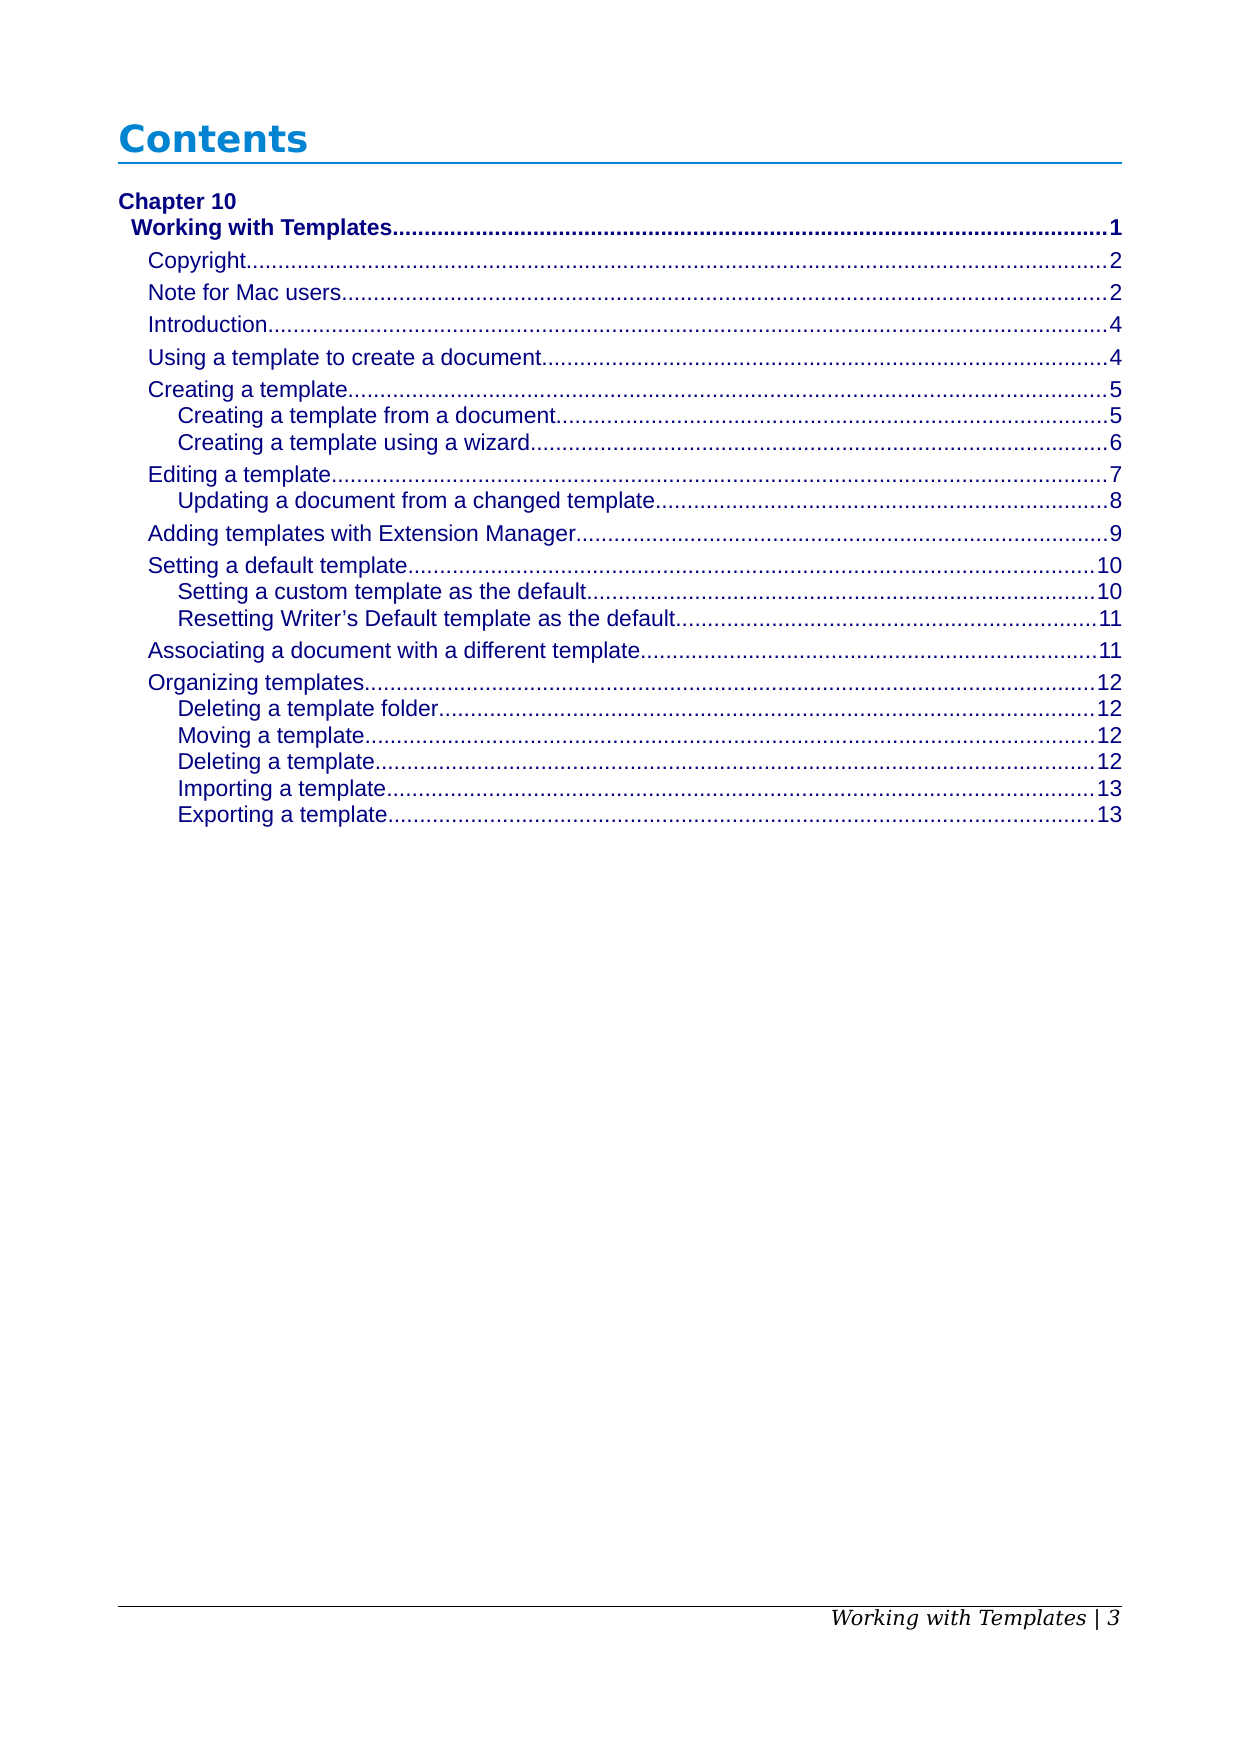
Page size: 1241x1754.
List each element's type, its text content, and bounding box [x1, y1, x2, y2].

text Chapter 10 Working with Templates 1 [118, 188, 1122, 241]
text Contents [118, 118, 1122, 162]
text Setting a custom template as the default 10 [177, 578, 1122, 604]
text Setting a default template 10 [148, 552, 1122, 578]
text Updating a document from a changed template 8 [177, 487, 1122, 513]
text Creating a template 5 [148, 376, 1122, 402]
text Deleting a template 12 [177, 748, 1122, 774]
text Moving a template 12 [177, 722, 1122, 748]
text Note for Mac users 2 [148, 279, 1122, 305]
text Introduction 4 [148, 311, 1122, 338]
text Resetting Writer’s Default template as the default 11 [177, 604, 1122, 631]
text Organizing templates 12 [148, 669, 1122, 695]
text Associating a document with a different template 11 [148, 637, 1122, 663]
text Using a template to create a document 4 [148, 343, 1122, 370]
text Creating a template using a wizard 6 [177, 428, 1122, 455]
text Copyright 2 [148, 247, 1122, 273]
text Exporting a template 13 [177, 801, 1122, 827]
text Deleting a template folder 12 [177, 695, 1122, 722]
text Adding templates with Extension Manager 9 [148, 519, 1122, 546]
text Editing a template 7 [148, 461, 1122, 487]
text Importing a template 13 [177, 774, 1122, 801]
text Creating a template from a document 5 [177, 402, 1122, 428]
